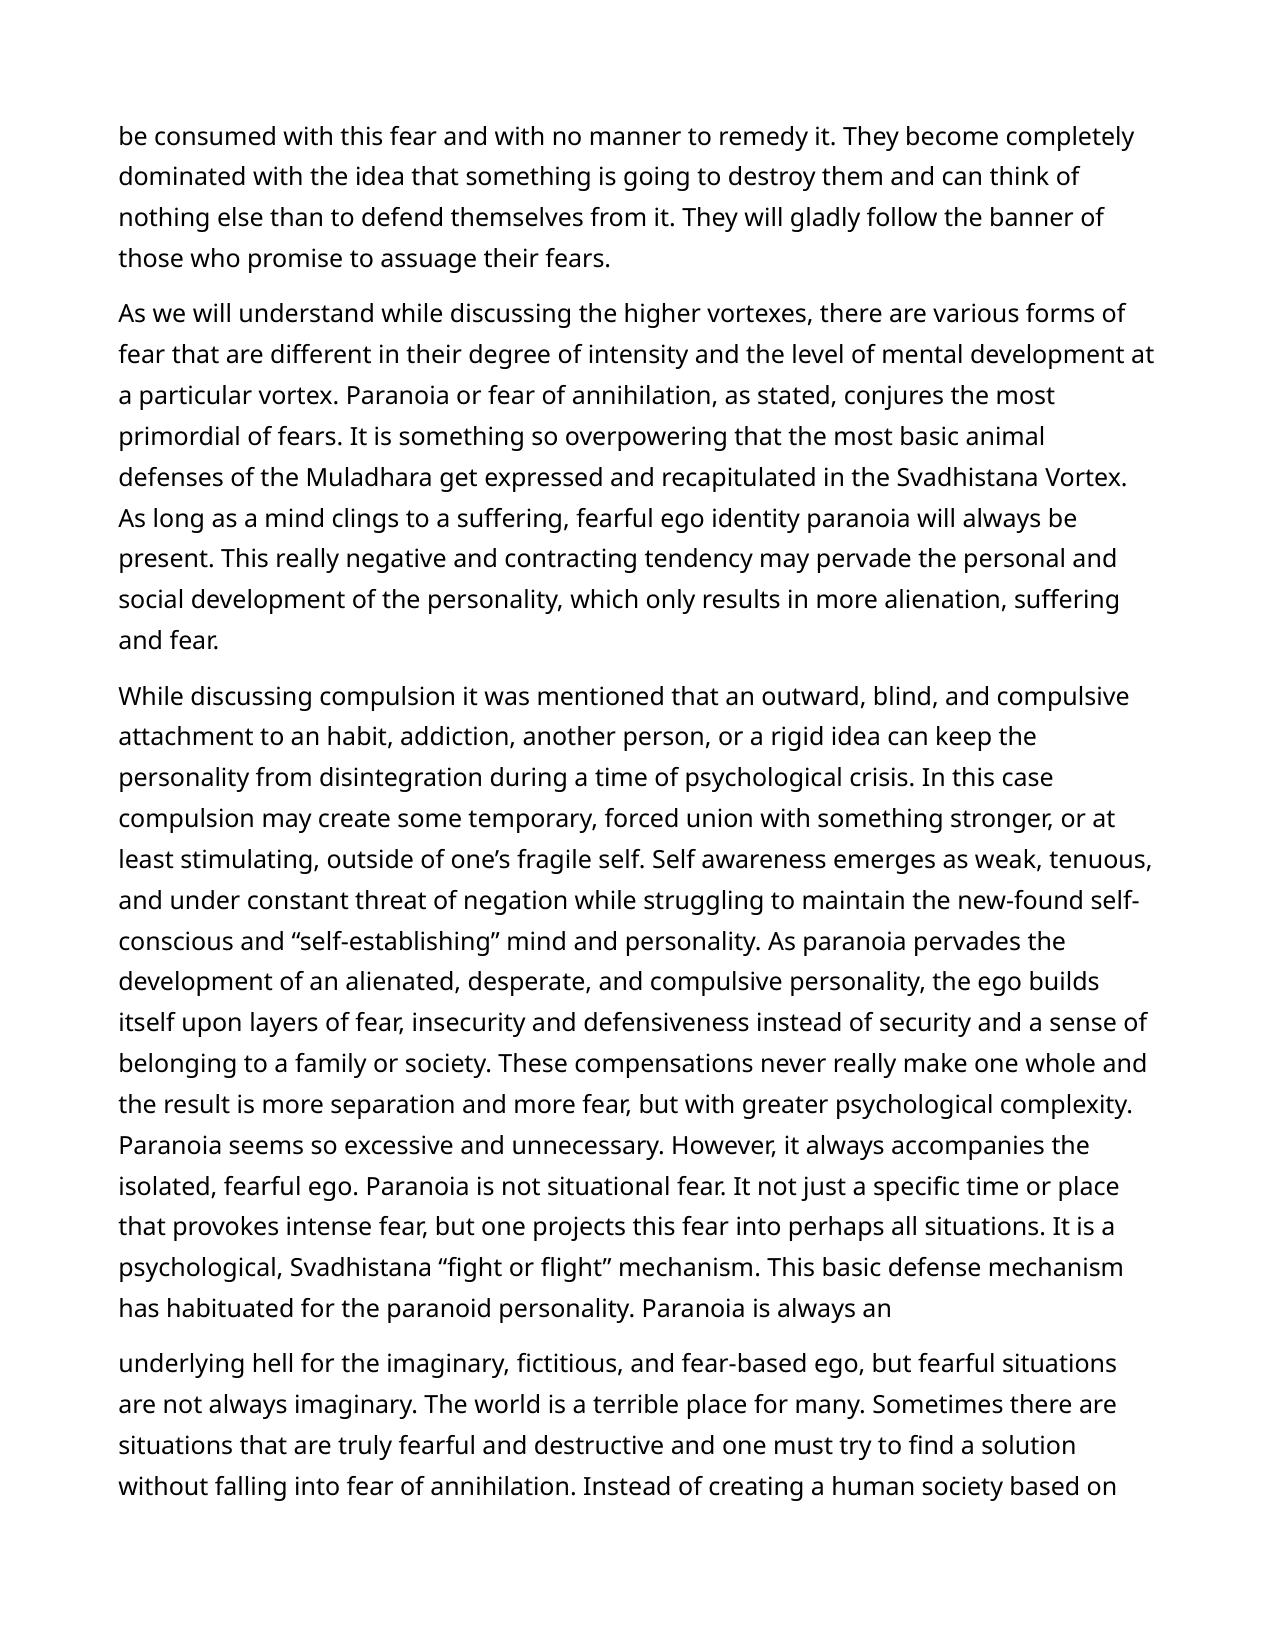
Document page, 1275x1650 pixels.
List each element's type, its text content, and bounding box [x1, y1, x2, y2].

text be consumed with this fear and with no manner to remedy it. They become completely dominated with the idea that something is going to destroy them and can think of nothing else than to defend themselves from it. They will gladly follow the banner of those who promise to assuage their fears. [118, 118, 1157, 275]
text underlying hell for the imaginary, fictitious, and fear-based ego, but fearful situations are not always imaginary. The world is a terrible place for many. Sometimes there are situations that are truly fearful and destructive and one must try to find a solution without falling into fear of annihilation. Instead of creating a human society based on [118, 1346, 1157, 1503]
text As we will understand while discussing the higher vortexes, there are various forms of fear that are different in their degree of intensity and the level of mental development at a particular vortex. Paranoia or fear of annihilation, as stated, conjures the most primordial of fears. It is something so overpowering that the most basic animal defenses of the Muladhara get expressed and recapitulated in the Svadhistana Vortex. As long as a mind clings to a suffering, fearful ego identity paranoia will always be present. This really negative and contracting tendency may pervade the personal and social development of the personality, which only results in more alienation, suffering and fear. [118, 296, 1157, 657]
text While discussing compulsion it was mentioned that an outward, blind, and compulsive attachment to an habit, addiction, another person, or a rigid idea can keep the personality from disintegration during a time of psychological crisis. In this case compulsion may create some temporary, forced union with something stronger, or at least stimulating, outside of one’s fragile self. Self awareness emerges as weak, tenuous, and under constant threat of negation while struggling to maintain the new-found self- conscious and “self-establishing” mind and personality. As paranoia pervades the development of an alienated, desperate, and compulsive personality, the ego builds itself upon layers of fear, insecurity and defensiveness instead of security and a sense of belonging to a family or society. These compensations never really make one whole and the result is more separation and more fear, but with greater psychological complexity. Paranoia seems so excessive and unnecessary. However, it always accompanies the isolated, fearful ego. Paranoia is not situational fear. It not just a specific time or place that provokes intense fear, but one projects this fear into perhaps all situations. It is a psychological, Svadhistana “fight or flight” mechanism. This basic defense mechanism has habituated for the paranoid personality. Paranoia is always an [118, 678, 1157, 1325]
